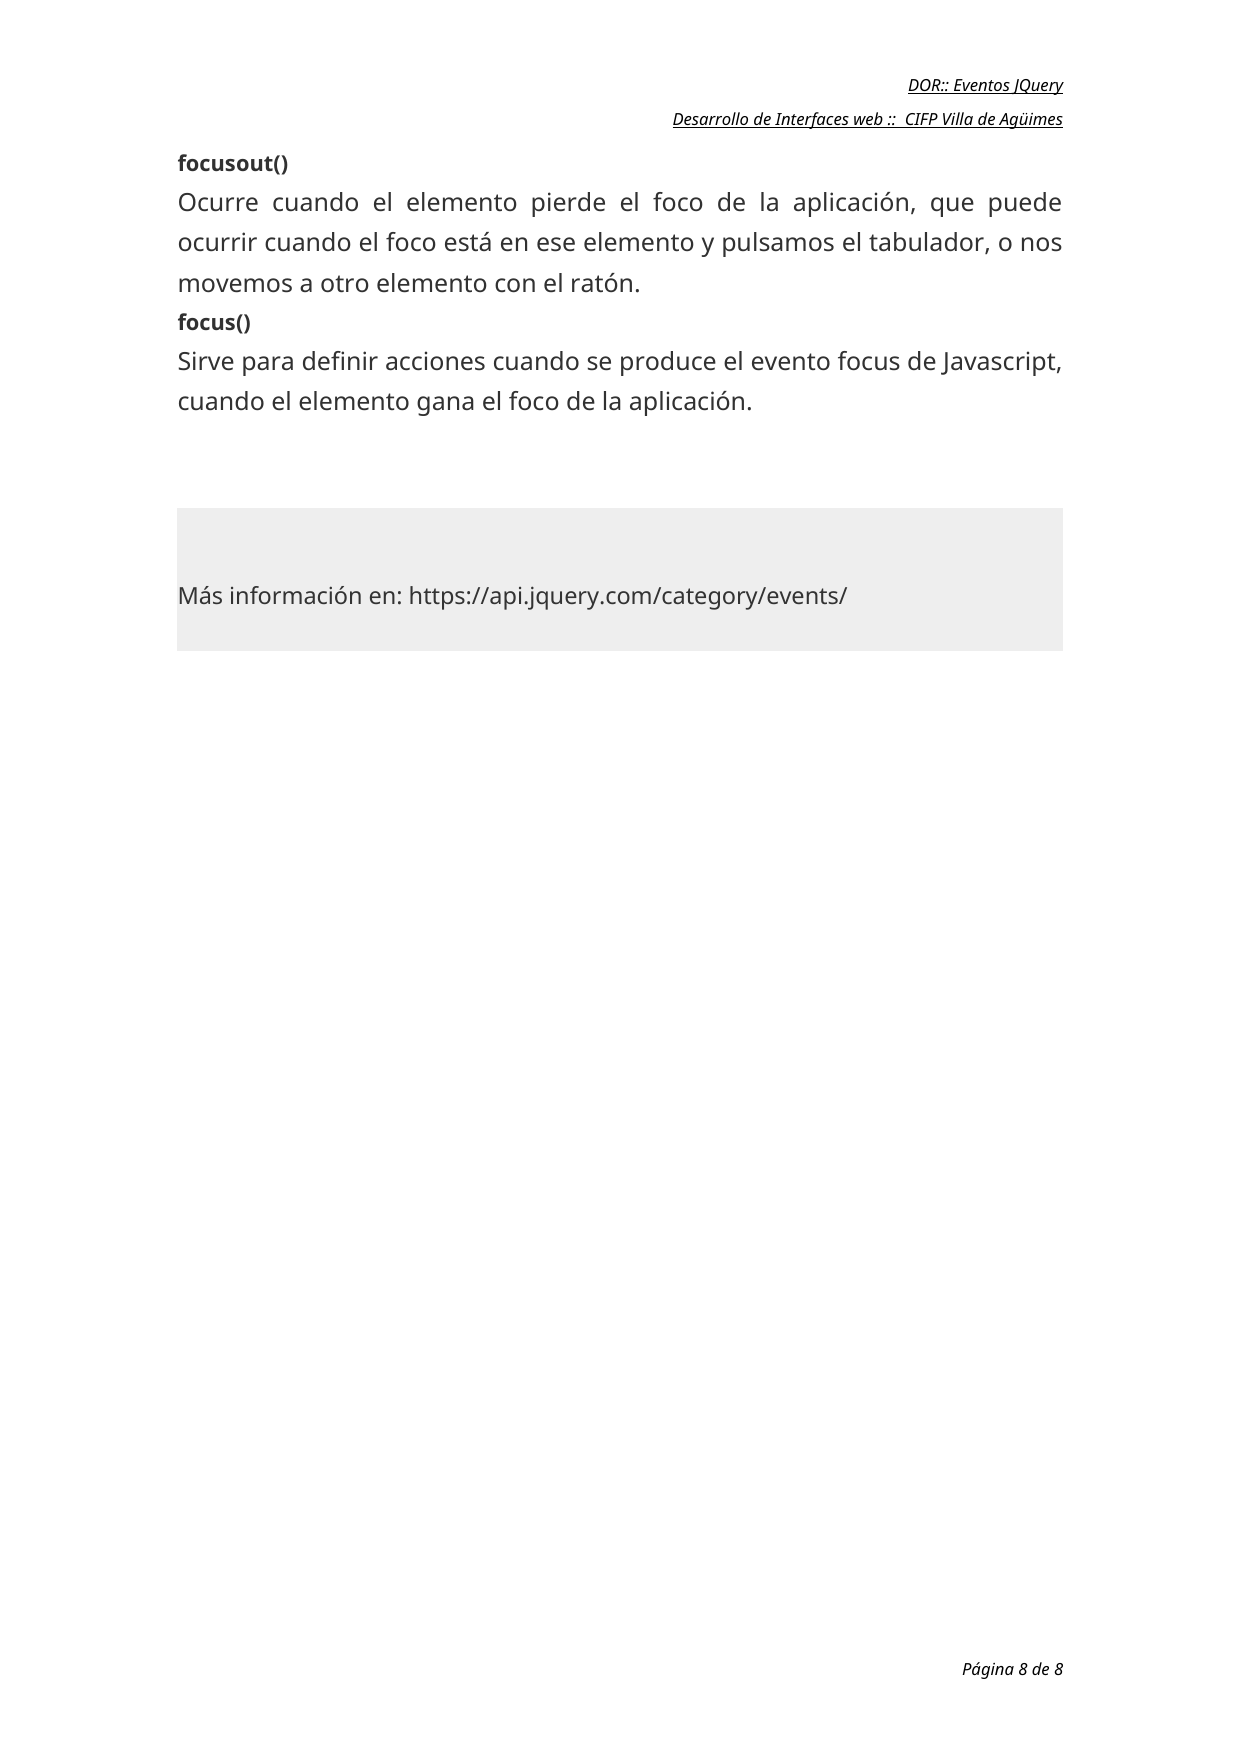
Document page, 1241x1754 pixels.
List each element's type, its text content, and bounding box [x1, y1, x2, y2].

text focus() Sirve para definir acciones cuando se produce el evento focus de Javascript, cuando el elemento gana el foco de la aplicación. [177, 307, 1063, 418]
text Más información en: https://api.jquery.com/category/events/ [177, 579, 1063, 611]
text focusout() Ocurre cuando el elemento pierde el foco de la aplicación, que puede ocurrir cuando el foco está en ese elemento y pulsamos el tabulador, o nos movemos a otro elemento con el ratón. [177, 148, 1063, 300]
